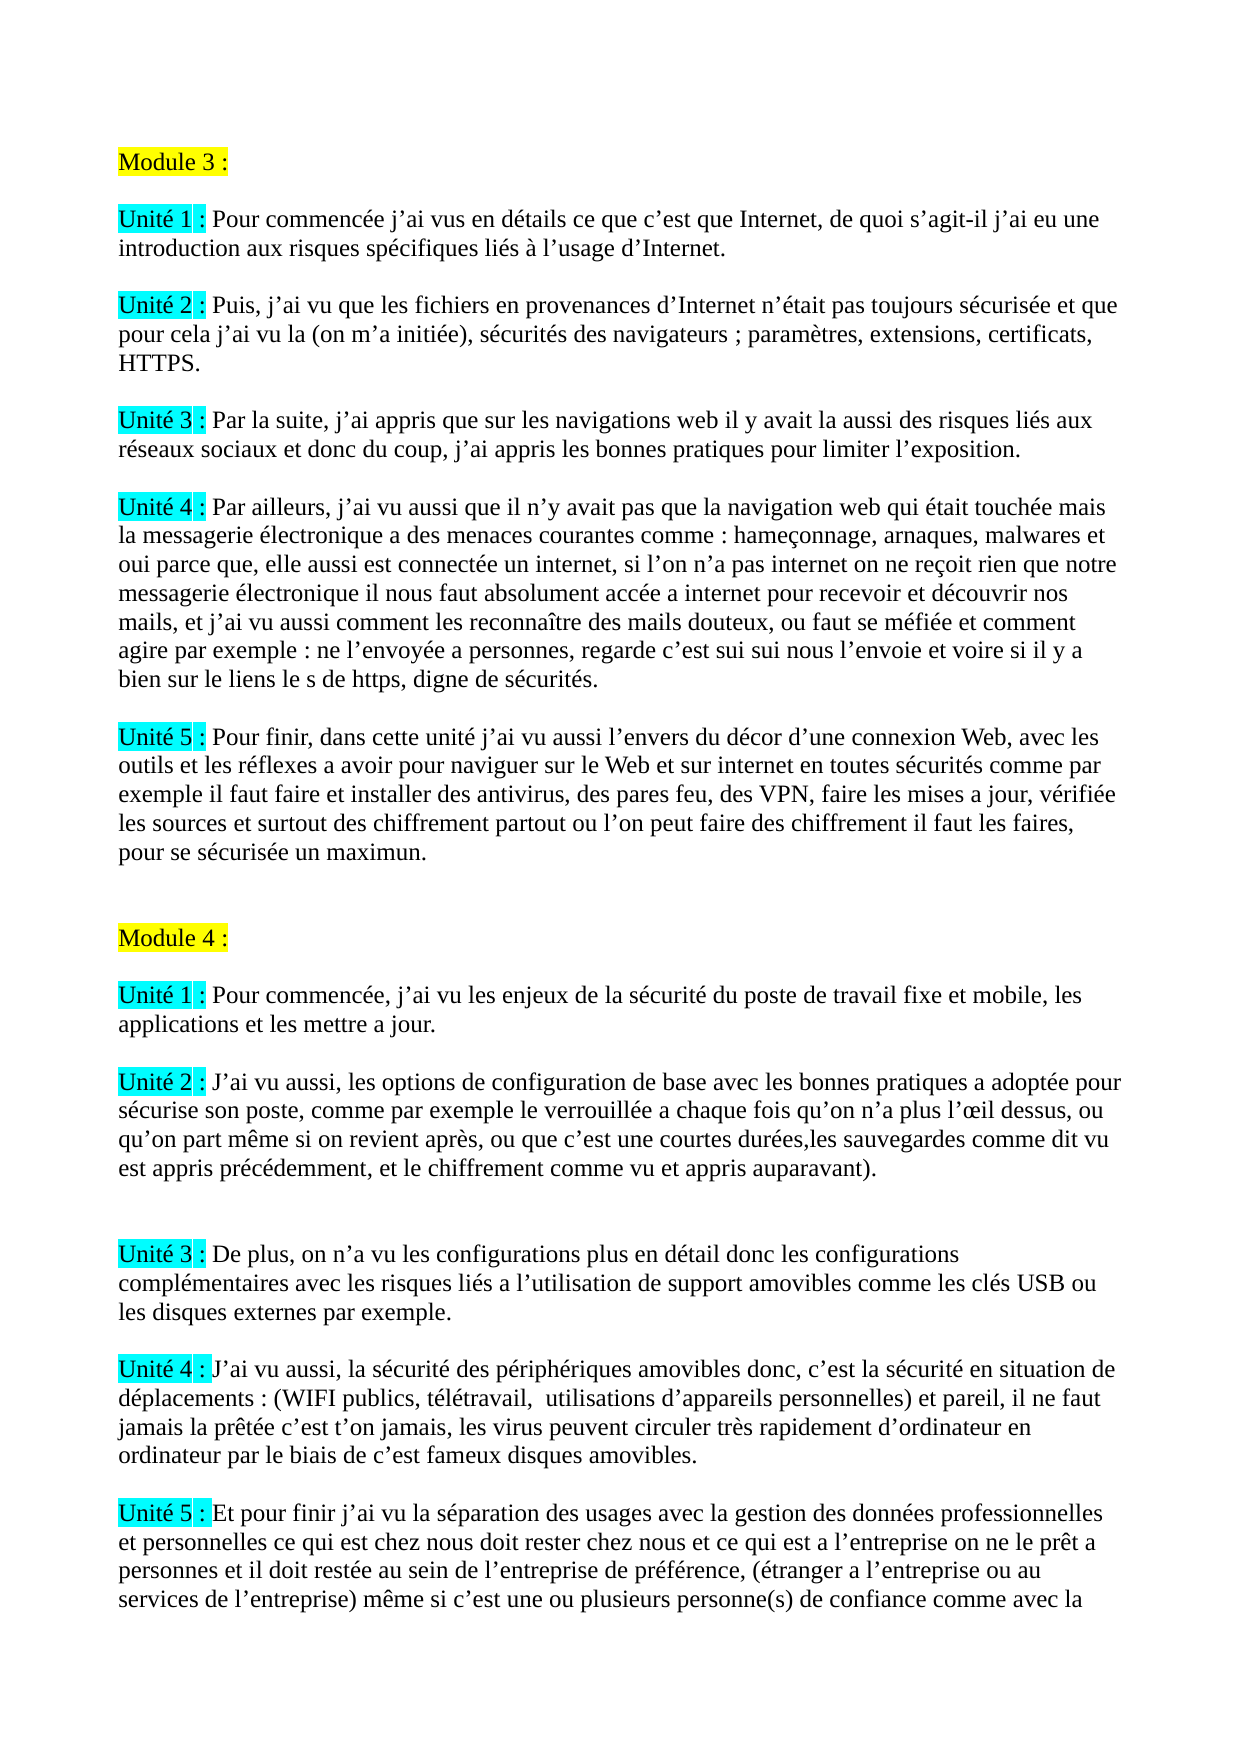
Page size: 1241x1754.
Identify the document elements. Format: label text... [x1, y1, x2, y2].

text Unité 5 : Et pour finir j’ai vu la séparation des usages avec la gestion des données professionnelles et personnelles ce qui est chez nous doit rester chez nous et ce qui est a l’entreprise on ne le prêt a personnes et il doit restée au sein de l’entreprise de préférence, (étranger a l’entreprise ou au services de l’entreprise) même si c’est une ou plusieurs personne(s) de confiance comme avec la [118, 1498, 1122, 1613]
text Unité 2 : Puis, j’ai vu que les fichiers en provenances d’Internet n’était pas toujours sécurisée et que pour cela j’ai vu la (on m’a initiée), sécurités des navigateurs ; paramètres, extensions, certificats, HTTPS. [118, 291, 1122, 377]
text Unité 1 : Pour commencée, j’ai vu les enjeux de la sécurité du poste de travail fixe et mobile, les applications et les mettre a jour. [118, 981, 1122, 1038]
text Unité 1 : Pour commencée j’ai vus en détails ce que c’est que Internet, de quoi s’agit-il j’ai eu une introduction aux risques spécifiques liés à l’usage d’Internet. [118, 204, 1122, 262]
text Unité 5 : Pour finir, dans cette unité j’ai vu aussi l’envers du décor d’une connexion Web, avec les outils et les réflexes a avoir pour naviguer sur le Web et sur internet en toutes sécurités comme par exemple il faut faire et installer des antivirus, des pares feu, des VPN, faire les mises a jour, vérifiée les sources et surtout des chiffrement partout ou l’on peut faire des chiffrement il faut les faires, pour se sécurisée un maximun. [118, 722, 1122, 866]
text Module 4 : [118, 923, 1122, 952]
text Unité 2 : J’ai vu aussi, les options de configuration de base avec les bonnes pratiques a adoptée pour sécurise son poste, comme par exemple le verrouillée a chaque fois qu’on n’a plus l’œil dessus, ou qu’on part même si on revient après, ou que c’est une courtes durées,les sauvegardes comme dit vu est appris précédemment, et le chiffrement comme vu et appris auparavant). [118, 1067, 1122, 1182]
text Unité 4 : J’ai vu aussi, la sécurité des périphériques amovibles donc, c’est la sécurité en situation de déplacements : (WIFI publics, télétravail, utilisations d’appareils personnelles) et pareil, il ne faut jamais la prêtée c’est t’on jamais, les virus peuvent circuler très rapidement d’ordinateur en ordinateur par le biais de c’est fameux disques amovibles. [118, 1354, 1122, 1469]
text Unité 3 : Par la suite, j’ai appris que sur les navigations web il y avait la aussi des risques liés aux réseaux sociaux et donc du coup, j’ai appris les bonnes pratiques pour limiter l’exposition. [118, 406, 1122, 463]
text Unité 3 : De plus, on n’a vu les configurations plus en détail donc les configurations complémentaires avec les risques liés a l’utilisation de support amovibles comme les clés USB ou les disques externes par exemple. [118, 1239, 1122, 1326]
text Module 3 : [118, 147, 1122, 176]
text Unité 4 : Par ailleurs, j’ai vu aussi que il n’y avait pas que la navigation web qui était touchée mais la messagerie électronique a des menaces courantes comme : hameçonnage, arnaques, malwares et oui parce que, elle aussi est connectée un internet, si l’on n’a pas internet on ne reçoit rien que notre messagerie électronique il nous faut absolument accée a internet pour recevoir et découvrir nos mails, et j’ai vu aussi comment les reconnaître des mails douteux, ou faut se méfiée et comment agire par exemple : ne l’envoyée a personnes, regarde c’est sui sui nous l’envoie et voire si il y a bien sur le liens le s de https, digne de sécurités. [118, 492, 1122, 693]
